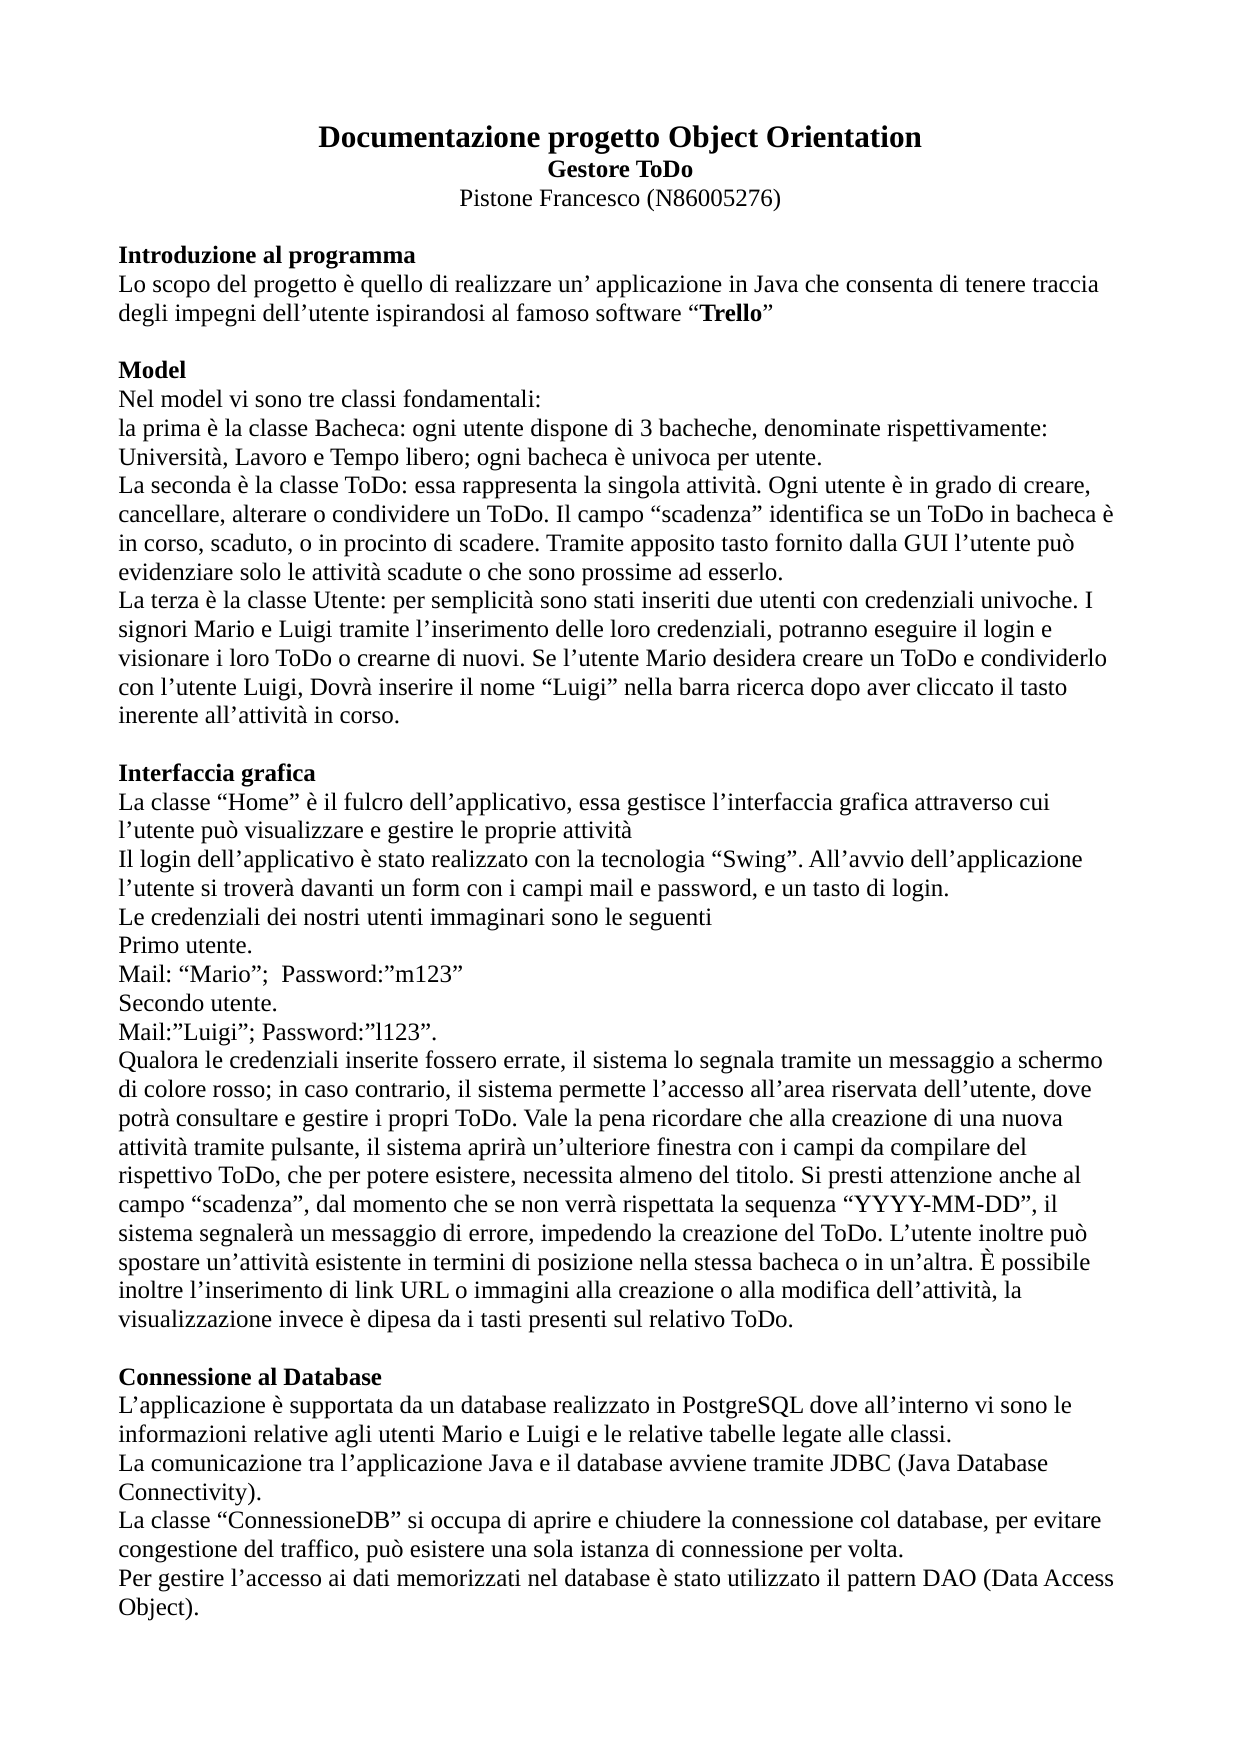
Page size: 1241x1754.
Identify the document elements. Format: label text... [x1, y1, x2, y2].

text La seconda è la classe ToDo: essa rappresenta la singola attività. Ogni utente è in grado di creare, cancellare, alterare o condividere un ToDo. Il campo “scadenza” identifica se un ToDo in bacheca è in corso, scaduto, o in procinto di scadere. Tramite apposito tasto fornito dalla GUI l’utente può evidenziare solo le attività scadute o che sono prossime ad esserlo. [118, 470, 1122, 585]
text Model Nel model vi sono tre classi fondamentali: la prima è la classe Bacheca: ogni utente dispone di 3 bacheche, denominate rispettivamente: Università, Lavoro e Tempo libero; ogni bacheca è univoca per utente. [118, 355, 1122, 470]
text Connessione al Database [118, 1362, 1122, 1390]
text Interfaccia grafica La classe “Home” è il fulcro dell’applicativo, essa gestisce l’interfaccia grafica attraverso cui l’utente può visualizzare e gestire le proprie attività [118, 758, 1122, 844]
text Documentazione progetto Object Orientation Gestore ToDo Pistone Francesco (N86005276) [118, 118, 1122, 212]
text L’applicazione è supportata da un database realizzato in PostgreSQL dove all’interno vi sono le informazioni relative agli utenti Mario e Luigi e le relative tabelle legate alle classi. La comunicazione tra l’applicazione Java e il database avviene tramite JDBC (Java Database Connectivity). La classe “ConnessioneDB” si occupa di aprire e chiudere la connessione col database, per evitare congestione del traffico, può esistere una sola istanza di connessione per volta. Per gestire l’accesso ai dati memorizzati nel database è stato utilizzato il pattern DAO (Data Access Object). [118, 1390, 1122, 1620]
text Le credenziali dei nostri utenti immaginari sono le seguenti Primo utente. Mail: “Mario”; Password:”m123” Secondo utente. Mail:”Luigi”; Password:”l123”. [118, 902, 1122, 1045]
text Il login dell’applicativo è stato realizzato con la tecnologia “Swing”. All’avvio dell’applicazione l’utente si troverà davanti un form con i campi mail e password, e un tasto di login. [118, 844, 1122, 902]
text Qualora le credenziali inserite fossero errate, il sistema lo segnala tramite un messaggio a schermo di colore rosso; in caso contrario, il sistema permette l’accesso all’area riservata dell’utente, dove potrà consultare e gestire i propri ToDo. Vale la pena ricordare che alla creazione di una nuova attività tramite pulsante, il sistema aprirà un’ulteriore finestra con i campi da compilare del rispettivo ToDo, che per potere esistere, necessita almeno del titolo. Si presti attenzione anche al campo “scadenza”, dal momento che se non verrà rispettata la sequenza “YYYY-MM-DD”, il sistema segnalerà un messaggio di errore, impedendo la creazione del ToDo. L’utente inoltre può spostare un’attività esistente in termini di posizione nella stessa bacheca o in un’altra. È possibile inoltre l’inserimento di link URL o immagini alla creazione o alla modifica dell’attività, la visualizzazione invece è dipesa da i tasti presenti sul relativo ToDo. [118, 1045, 1122, 1333]
text Introduzione al programma Lo scopo del progetto è quello di realizzare un’ applicazione in Java che consenta di tenere traccia degli impegni dell’utente ispirandosi al famoso software “Trello” [118, 212, 1122, 327]
text La terza è la classe Utente: per semplicità sono stati inseriti due utenti con credenziali univoche. I signori Mario e Luigi tramite l’inserimento delle loro credenziali, potranno eseguire il login e visionare i loro ToDo o crearne di nuovi. Se l’utente Mario desidera creare un ToDo e condividerlo con l’utente Luigi, Dovrà inserire il nome “Luigi” nella barra ricerca dopo aver cliccato il tasto inerente all’attività in corso. [118, 585, 1122, 729]
